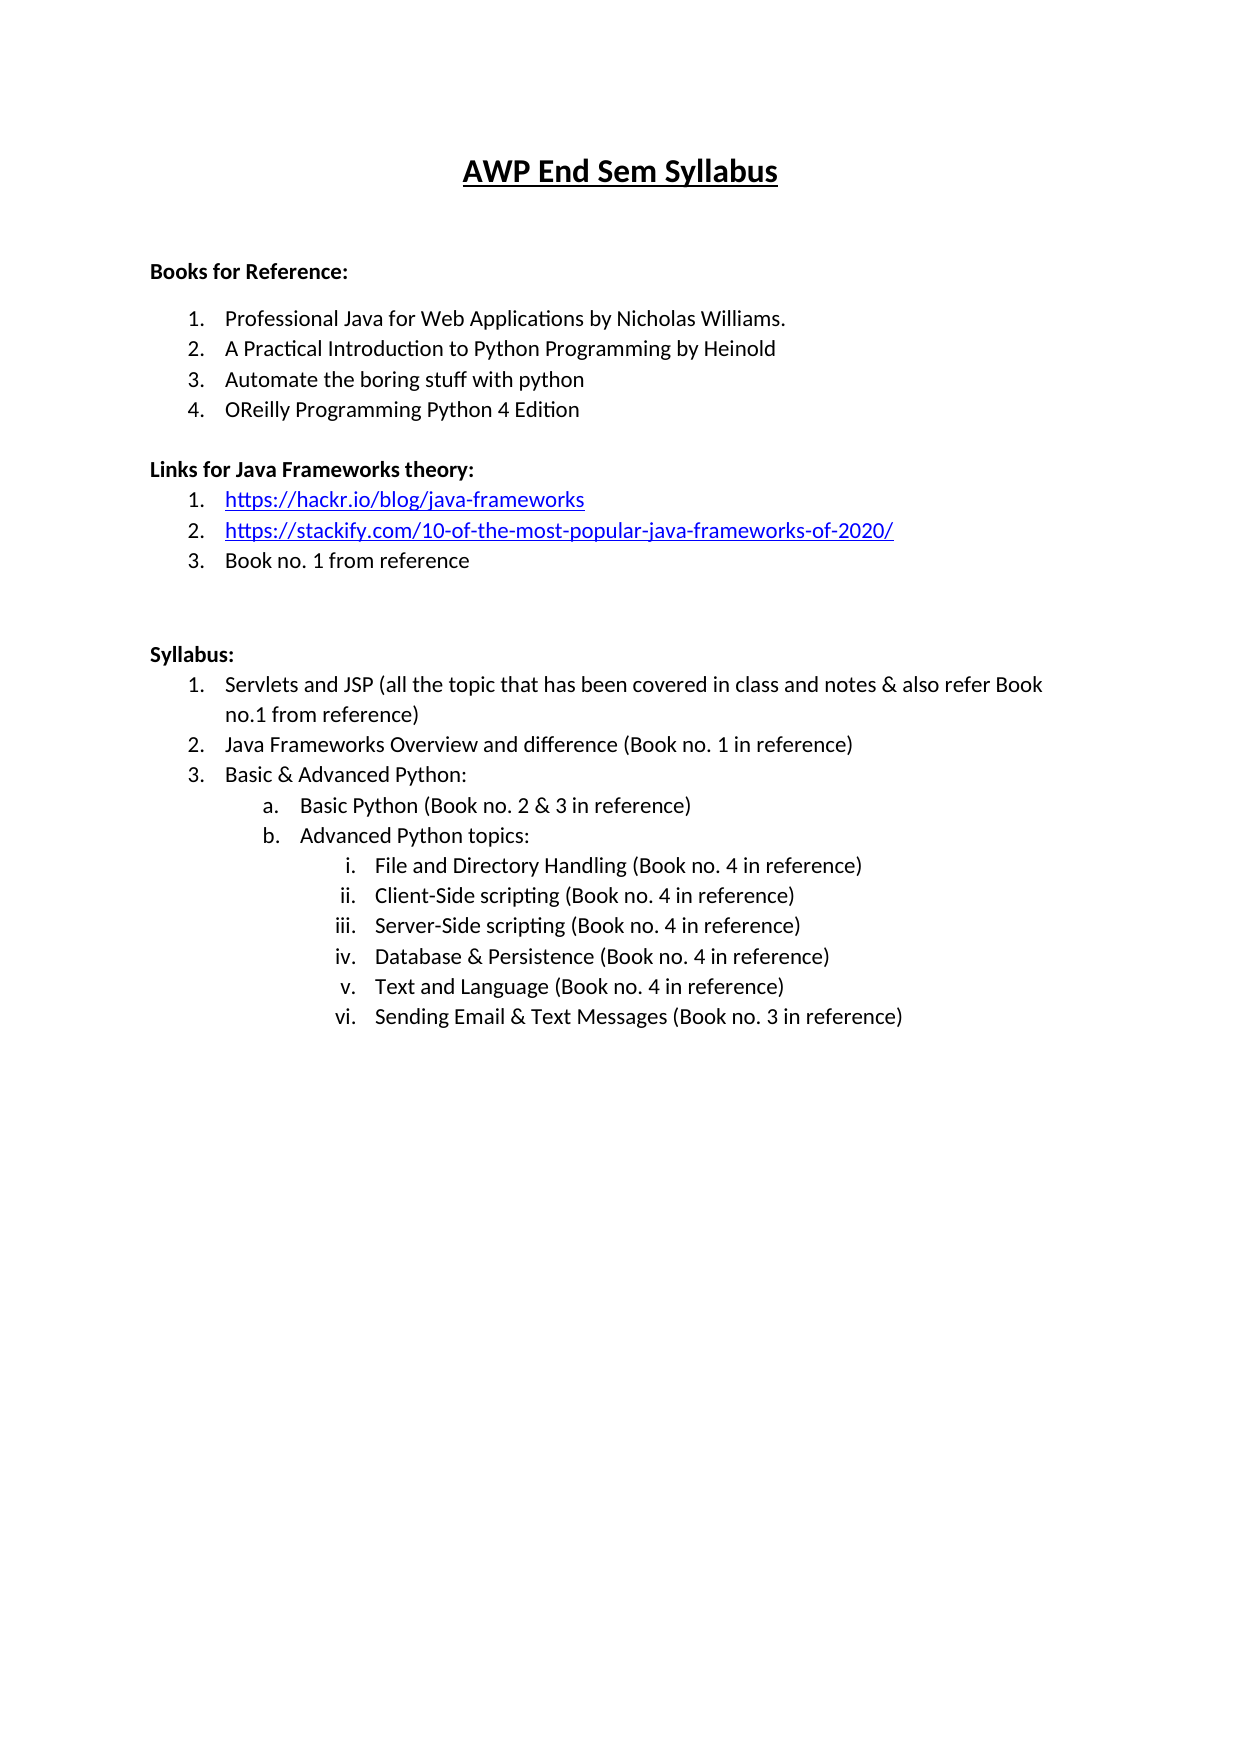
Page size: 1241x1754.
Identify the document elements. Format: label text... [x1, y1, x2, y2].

list Basic Python (Book no. 2 & 3 in reference) [262, 791, 1090, 819]
list Database & Persistence (Book no. 4 in reference) [356, 942, 1090, 970]
list File and Directory Handling (Book no. 4 in reference) [356, 851, 1090, 879]
list Java Frameworks Overview and difference (Book no. 1 in reference) [187, 730, 1090, 758]
list Automate the boring stuff with python [187, 365, 1090, 393]
list Advanced Python topics: [262, 821, 1090, 849]
list Client-Side scripting (Book no. 4 in reference) [356, 881, 1090, 909]
list Server-Side scripting (Book no. 4 in reference) [356, 912, 1090, 940]
list Syllabus: [150, 640, 1090, 668]
list Links for Java Frameworks theory: [150, 455, 1090, 483]
list https://stackify.com/10-of-the-most-popular-java-frameworks-of-2020/ [187, 516, 1090, 544]
list https://hackr.io/blog/java-frameworks [187, 486, 1090, 514]
list Basic & Advanced Python: [187, 761, 1090, 789]
list A Practical Introduction to Python Programming by Heinold [187, 334, 1090, 363]
list Servlets and JSP (all the topic that has been covered in class and notes & also refer Book no.1 from reference) [187, 670, 1090, 728]
text AWP End Sem Syllabus [150, 150, 1090, 191]
list OReilly Programming Python 4 Edition [187, 395, 1090, 423]
text Books for Reference: [150, 257, 1090, 286]
list Book no. 1 from reference [187, 546, 1090, 574]
list Sending Email & Text Messages (Book no. 3 in reference) [356, 1002, 1090, 1030]
list Professional Java for Web Applications by Nicholas Williams. [187, 304, 1090, 332]
list Text and Language (Book no. 4 in reference) [356, 972, 1090, 1000]
